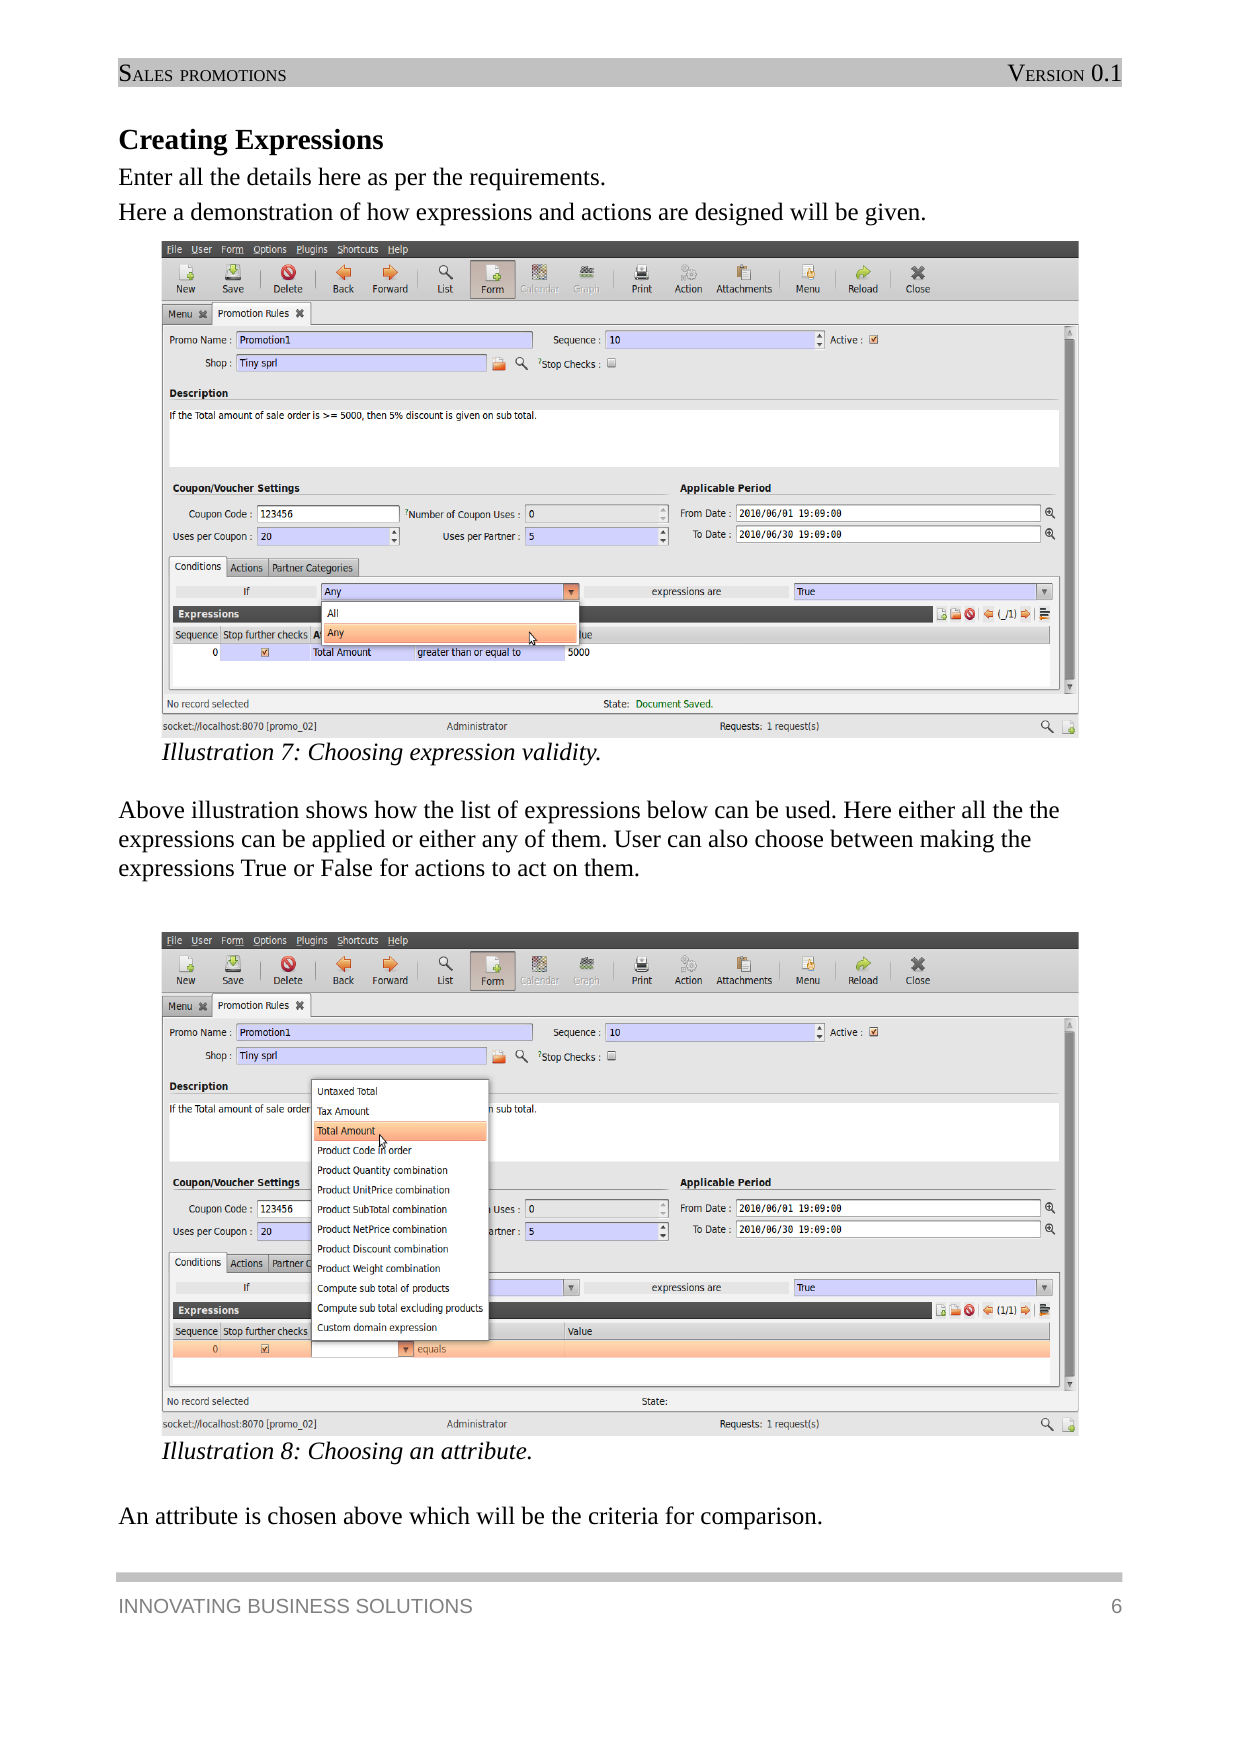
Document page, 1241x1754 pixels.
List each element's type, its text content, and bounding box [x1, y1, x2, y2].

text An attribute is chosen above which will be the criteria for comparison. [118, 1501, 1122, 1530]
text Illustration 7: Choosing expression validity. [162, 738, 1078, 766]
text Creating Expressions [118, 122, 1122, 155]
text Here a demonstration of how expressions and actions are designed will be given. [118, 197, 1122, 226]
text Illustration 8: Choosing an attribute. [162, 1436, 1078, 1464]
text Above illustration shows how the list of expressions below can be used. Here either all the the expressions can be applied or either any of them. User can also choose between making the expressions True or False for actions to act on them. [118, 796, 1122, 882]
picture [161, 932, 1079, 1436]
text Enter all the details here as per the requirements. [118, 162, 1122, 191]
picture [161, 241, 1079, 738]
